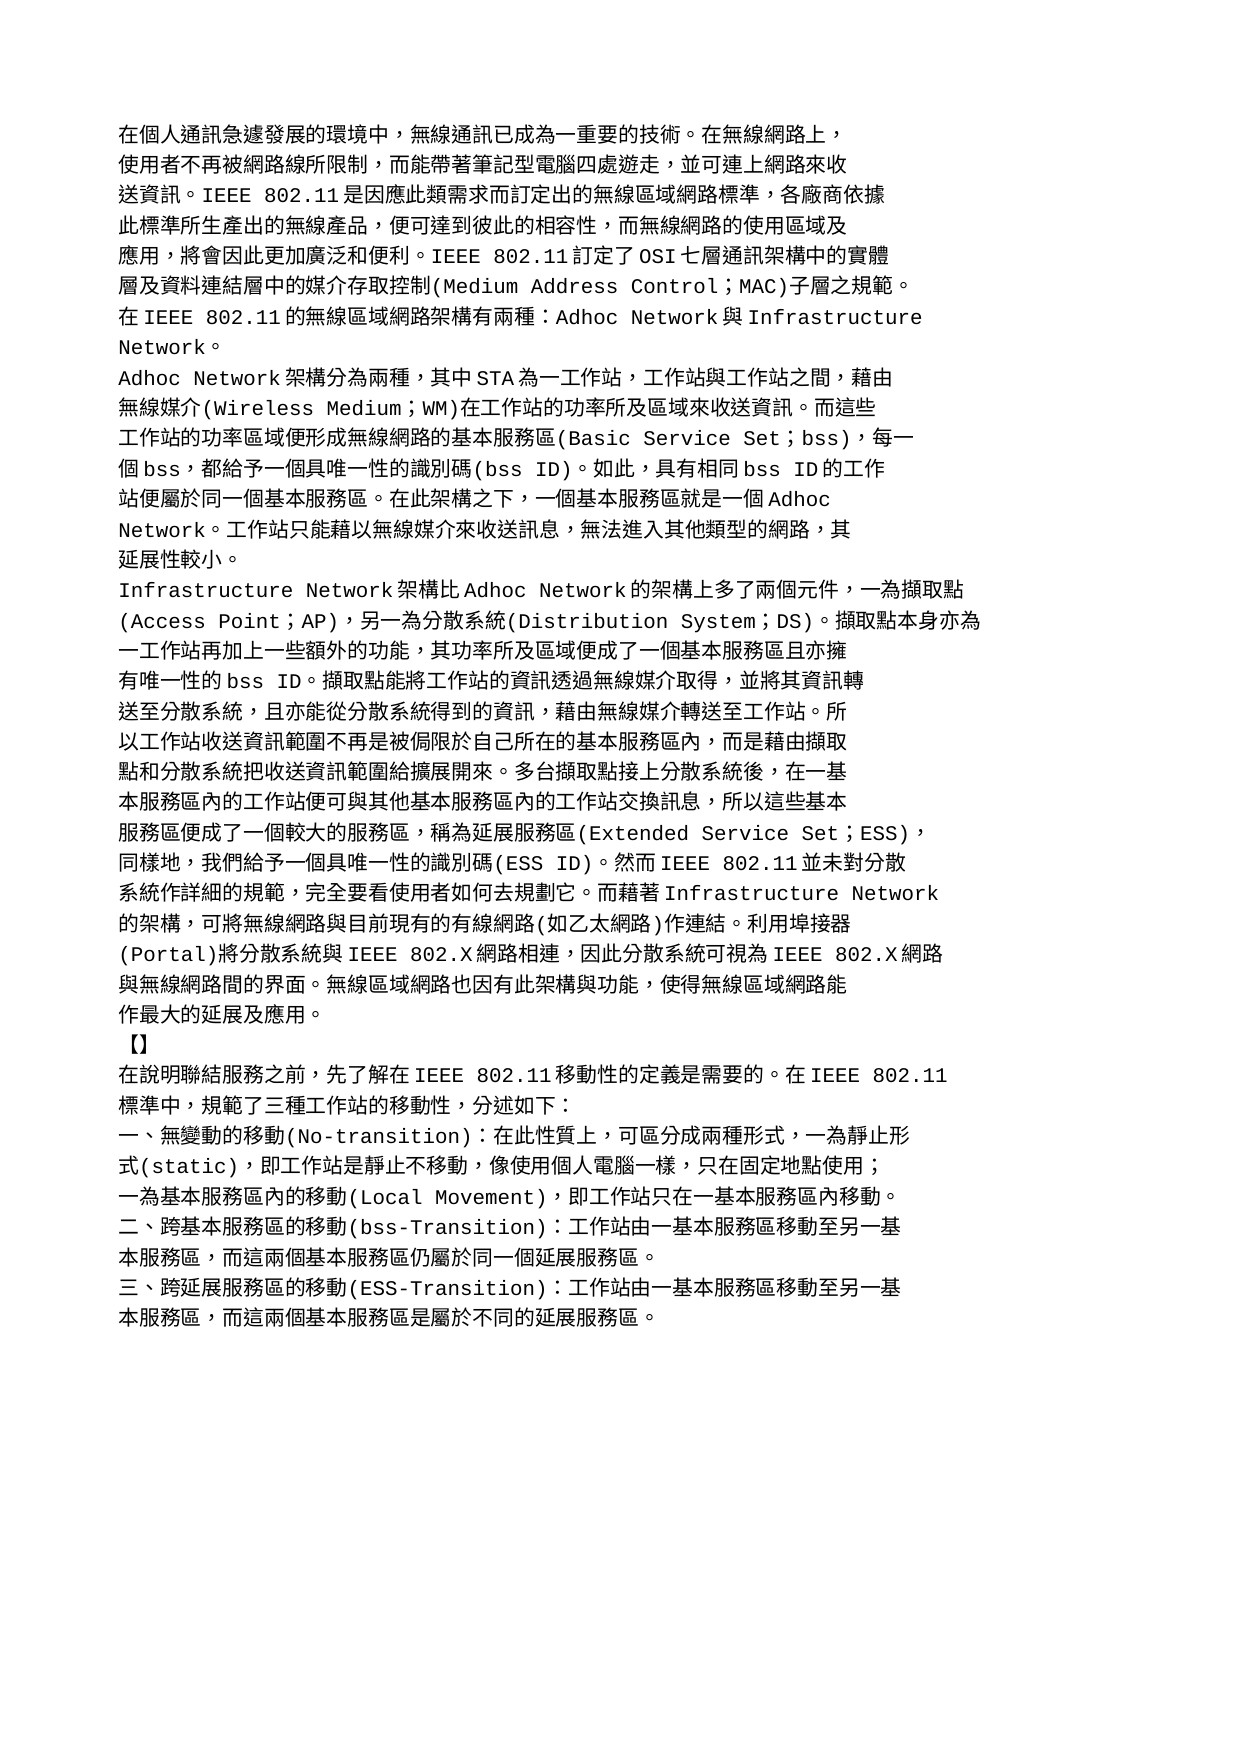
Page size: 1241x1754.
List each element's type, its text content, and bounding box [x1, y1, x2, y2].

text 使用者不再被網路線所限制，而能帶著筆記型電腦四處遊走，並可連上網路來收 [118, 148, 1122, 178]
text 系統作詳細的規範，完全要看使用者如何去規劃它。而藉著Infrastructure Network [118, 877, 1122, 907]
text Adhoc Network架構分為兩種，其中STA為一工作站，工作站與工作站之間，藉由 [118, 361, 1122, 391]
text 一為基本服務區內的移動(Local Movement)，即工作站只在一基本服務區內移動。 [118, 1180, 1122, 1210]
text 二、跨基本服務區的移動(bss-Transition)：工作站由一基本服務區移動至另一基 [118, 1210, 1122, 1241]
text 一工作站再加上一些額外的功能，其功率所及區域便成了一個基本服務區且亦擁 [118, 634, 1122, 664]
text 一、無變動的移動(No-transition)：在此性質上，可區分成兩種形式，一為靜止形 [118, 1119, 1122, 1149]
text 應用，將會因此更加廣泛和便利。IEEE 802.11訂定了OSI七層通訊架構中的實體 [118, 239, 1122, 269]
text Network。工作站只能藉以無線媒介來收送訊息，無法進入其他類型的網路，其 [118, 513, 1122, 543]
text 作最大的延展及應用。 [118, 998, 1122, 1028]
text 個bss，都給予一個具唯一性的識別碼(bss ID)。如此，具有相同bss ID的工作 [118, 452, 1122, 482]
text 在個人通訊急遽發展的環境中，無線通訊已成為一重要的技術。在無線網路上， [118, 118, 1122, 148]
text 本服務區，而這兩個基本服務區仍屬於同一個延展服務區。 [118, 1241, 1122, 1271]
text 點和分散系統把收送資訊範圍給擴展開來。多台擷取點接上分散系統後，在一基 [118, 755, 1122, 786]
text 送至分散系統，且亦能從分散系統得到的資訊，藉由無線媒介轉送至工作站。所 [118, 695, 1122, 725]
text (Portal)將分散系統與IEEE 802.X網路相連，因此分散系統可視為IEEE 802.X網路 [118, 937, 1122, 968]
text 本服務區內的工作站便可與其他基本服務區內的工作站交換訊息，所以這些基本 [118, 786, 1122, 816]
text 三、跨延展服務區的移動(ESS-Transition)：工作站由一基本服務區移動至另一基 [118, 1271, 1122, 1301]
text 以工作站收送資訊範圍不再是被侷限於自己所在的基本服務區內，而是藉由擷取 [118, 725, 1122, 755]
text Network。 [118, 330, 1122, 361]
text 此標準所生產出的無線產品，便可達到彼此的相容性，而無線網路的使用區域及 [118, 209, 1122, 239]
text 無線媒介(Wireless Medium；WM)在工作站的功率所及區域來收送資訊。而這些 [118, 391, 1122, 422]
text 的架構，可將無線網路與目前現有的有線網路(如乙太網路)作連結。利用埠接器 [118, 907, 1122, 937]
text 式(static)，即工作站是靜止不移動，像使用個人電腦一樣，只在固定地點使用； [118, 1149, 1122, 1180]
text 服務區便成了一個較大的服務區，稱為延展服務區(Extended Service Set；ESS)， [118, 816, 1122, 846]
text 本服務區，而這兩個基本服務區是屬於不同的延展服務區。 [118, 1301, 1122, 1332]
text 同樣地，我們給予一個具唯一性的識別碼(ESS ID)。然而IEEE 802.11並未對分散 [118, 846, 1122, 877]
text 工作站的功率區域便形成無線網路的基本服務區(Basic Service Set；bss)，每一 [118, 422, 1122, 452]
text 在IEEE 802.11的無線區域網路架構有兩種：Adhoc Network與Infrastructure [118, 300, 1122, 330]
text 站便屬於同一個基本服務區。在此架構之下，一個基本服務區就是一個Adhoc [118, 482, 1122, 513]
text (Access Point；AP)，另一為分散系統(Distribution System；DS)。擷取點本身亦為 [118, 604, 1122, 634]
text 送資訊。IEEE 802.11是因應此類需求而訂定出的無線區域網路標準，各廠商依據 [118, 178, 1122, 209]
text Infrastructure Network架構比Adhoc Network的架構上多了兩個元件，一為擷取點 [118, 573, 1122, 604]
text 延展性較小。 [118, 543, 1122, 573]
text 在說明聯結服務之前，先了解在IEEE 802.11移動性的定義是需要的。在IEEE 802.11 [118, 1058, 1122, 1089]
text 【】 [118, 1028, 1122, 1058]
text 標準中，規範了三種工作站的移動性，分述如下： [118, 1089, 1122, 1119]
text 層及資料連結層中的媒介存取控制(Medium Address Control；MAC)子層之規範。 [118, 269, 1122, 300]
text 有唯一性的bss ID。擷取點能將工作站的資訊透過無線媒介取得，並將其資訊轉 [118, 664, 1122, 695]
text 與無線網路間的界面。無線區域網路也因有此架構與功能，使得無線區域網路能 [118, 968, 1122, 998]
